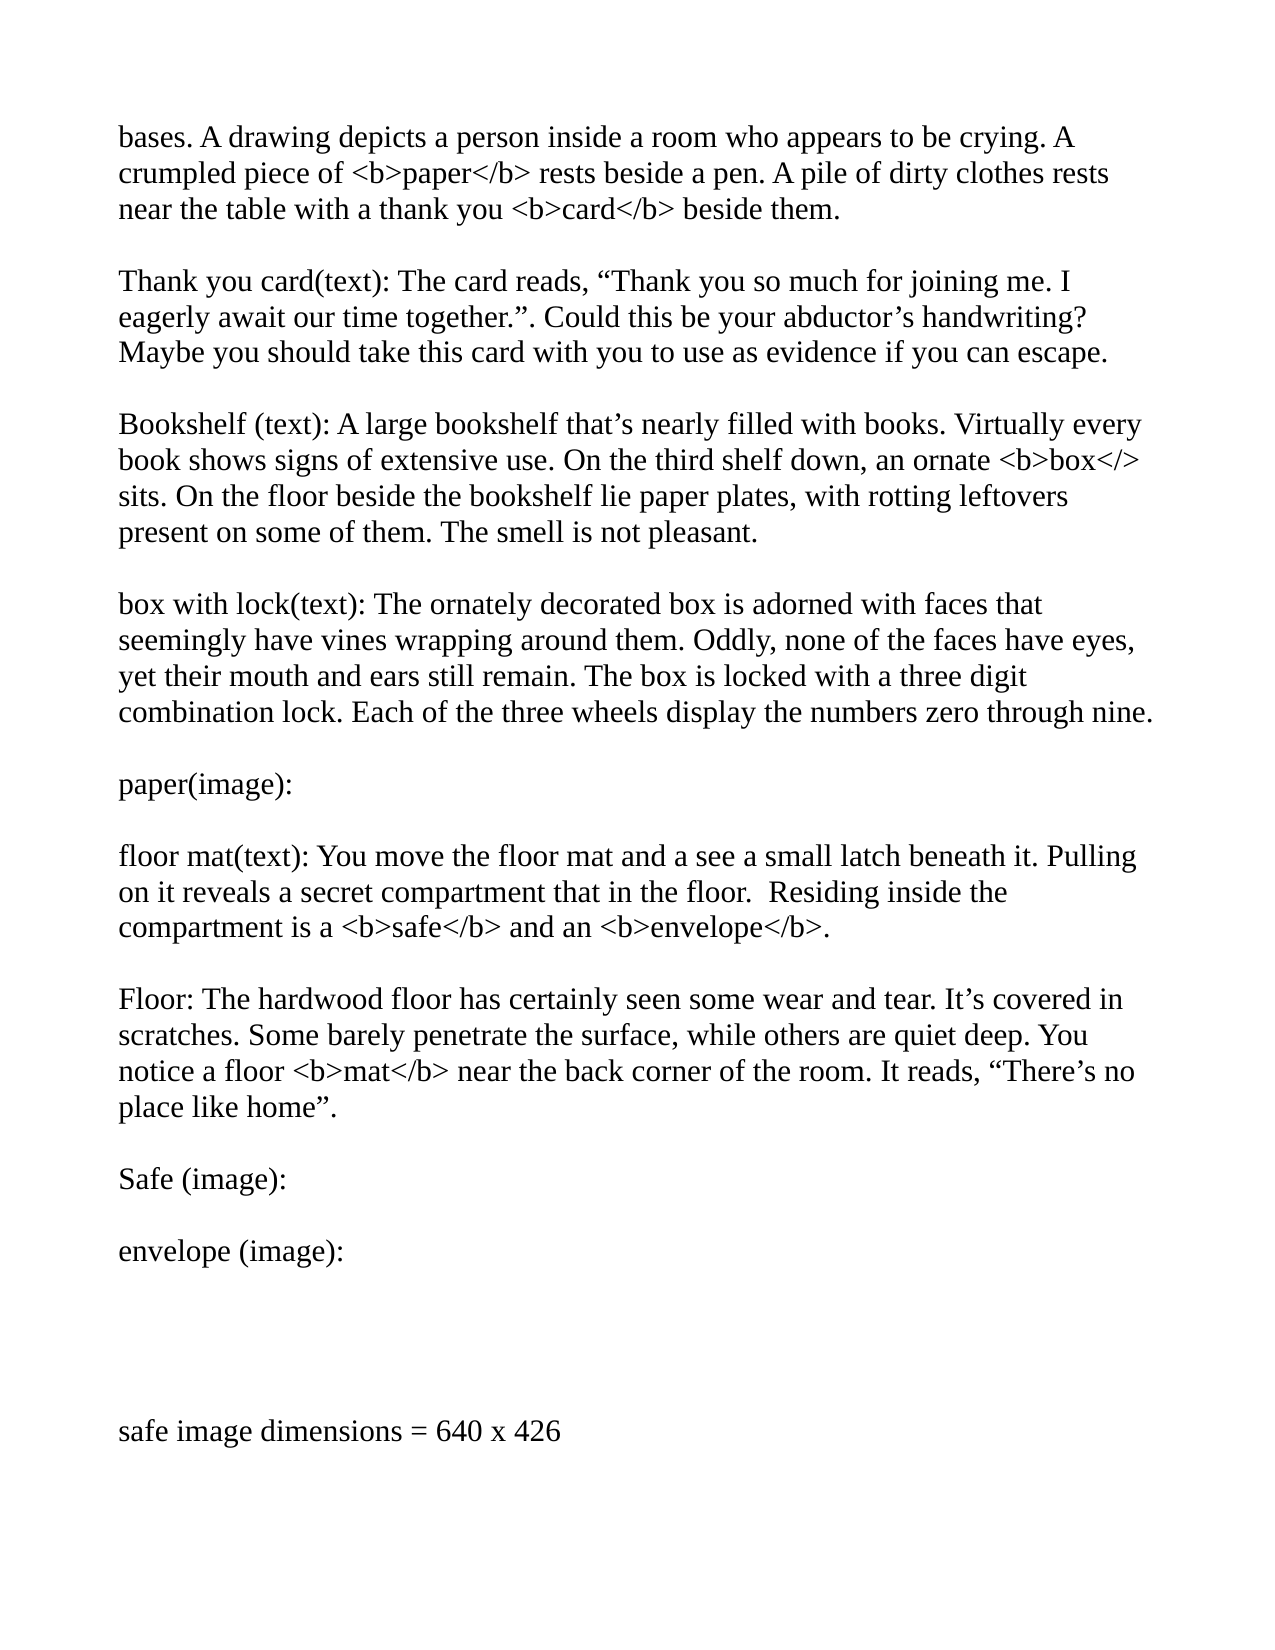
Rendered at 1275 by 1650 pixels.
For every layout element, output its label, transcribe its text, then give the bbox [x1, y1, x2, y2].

text floor mat(text): You move the floor mat and a see a small latch beneath it. Pulling on it reveals a secret compartment that in the floor. Residing inside the compartment is a <b>safe</b> and an <b>envelope</b>. [118, 837, 1157, 945]
text envelope (image): [118, 1232, 1157, 1268]
text Thank you card(text): The card reads, “Thank you so much for joining me. I eagerly await our time together.”. Could this be your abductor’s handwriting? Maybe you should take this card with you to use as evidence if you can escape. [118, 262, 1157, 370]
text box with lock(text): The ornately decorated box is adorned with faces that seemingly have vines wrapping around them. Oddly, none of the faces have eyes, yet their mouth and ears still remain. The box is locked with a three digit combination lock. Each of the three wheels display the numbers zero through nine. [118, 585, 1157, 729]
text Safe (image): [118, 1160, 1157, 1196]
text Floor: The hardwood floor has certainly seen some wear and tear. It’s covered in scratches. Some barely penetrate the surface, while others are quiet deep. You notice a floor <b>mat</b> near the back corner of the room. It reads, “There’s no place like home”. [118, 981, 1157, 1124]
text bases. A drawing depicts a person inside a room who appears to be crying. A crumpled piece of <b>paper</b> rests beside a pen. A pile of dirty clothes rests near the table with a thank you <b>card</b> beside them. [118, 118, 1157, 226]
text safe image dimensions = 640 x 426 [118, 1412, 1157, 1448]
text paper(image): [118, 765, 1157, 801]
text Bookshelf (text): A large bookshelf that’s nearly filled with books. Virtually every book shows signs of extensive use. On the third shelf down, an ornate <b>box</> sits. On the floor beside the bookshelf lie paper plates, with rotting leftovers present on some of them. The smell is not pleasant. [118, 406, 1157, 549]
